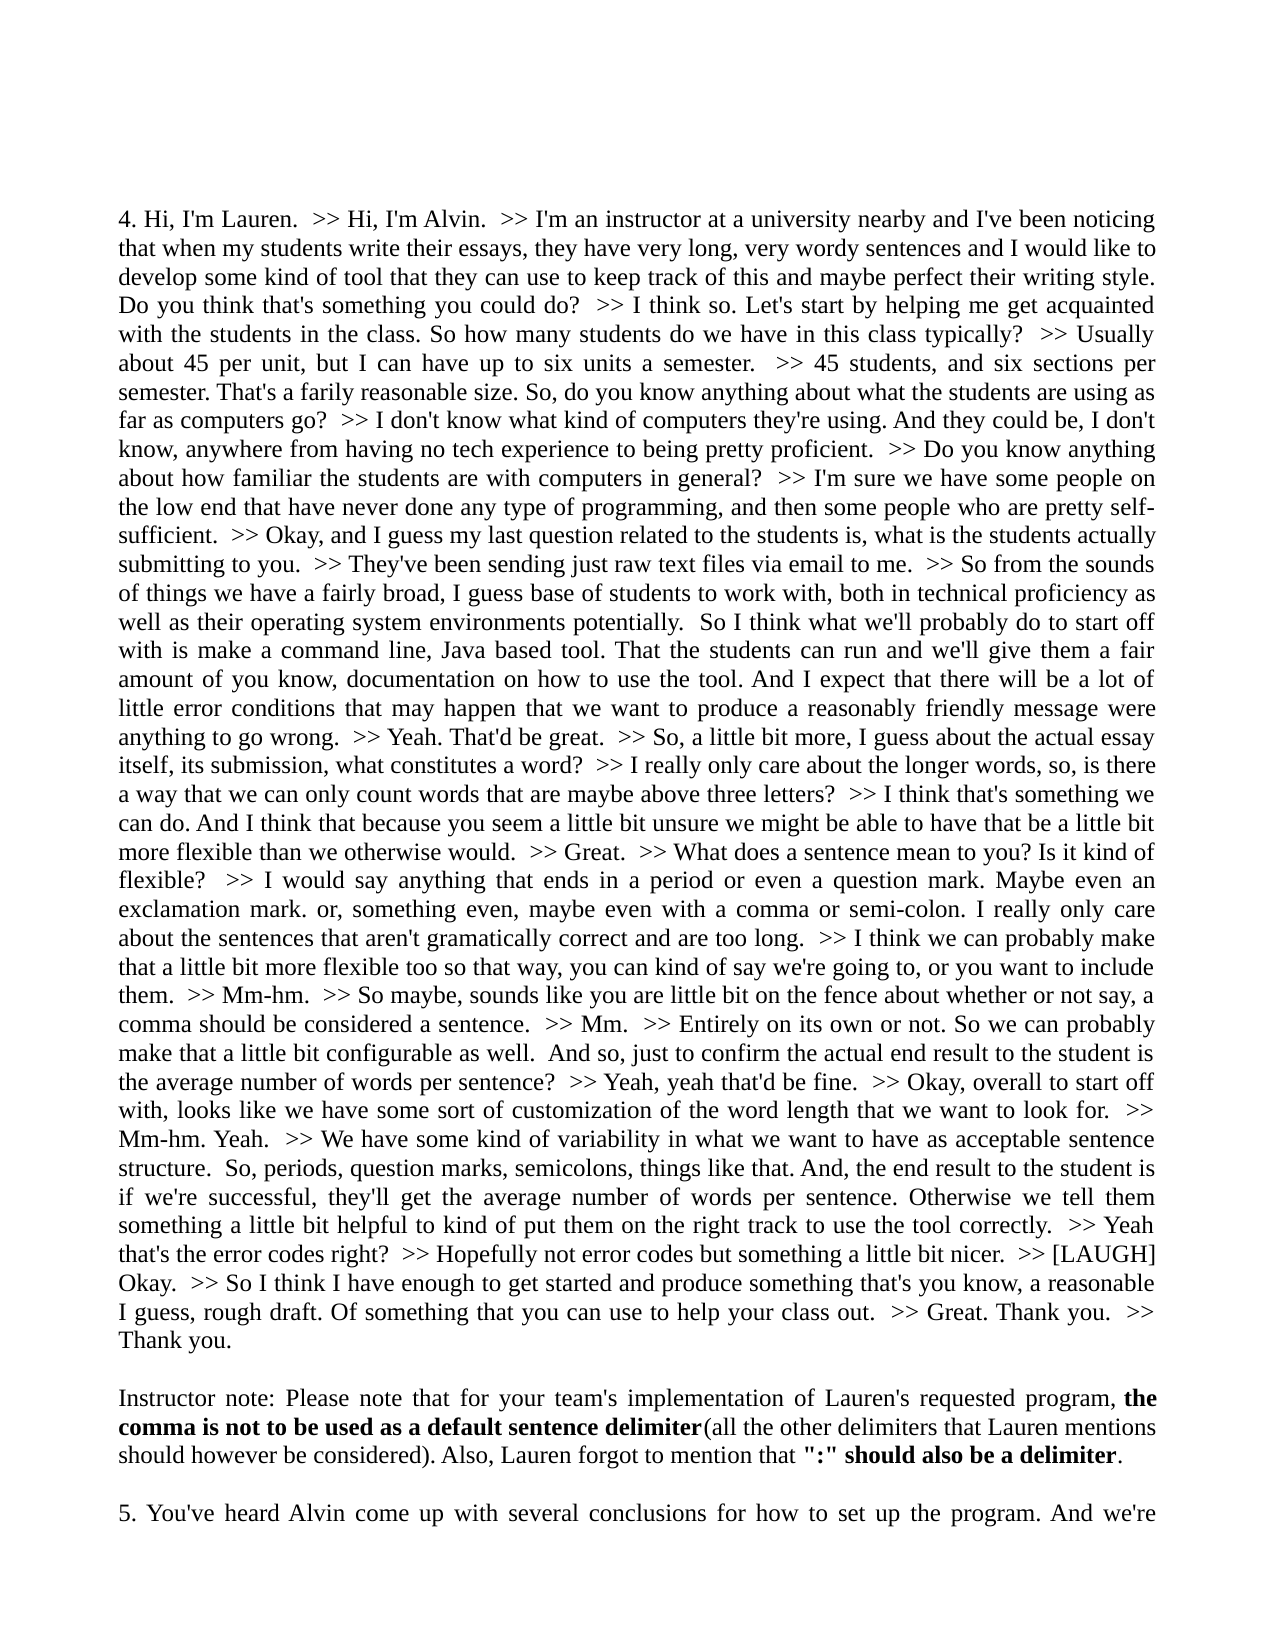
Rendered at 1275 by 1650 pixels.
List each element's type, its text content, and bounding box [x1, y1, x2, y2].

text 5. You've heard Alvin come up with several conclusions for how to set up the program. And we're [118, 1498, 1157, 1527]
text 4. Hi, I'm Lauren. >> Hi, I'm Alvin. >> I'm an instructor at a university nearby and I've been noticing that when my students write their essays, they have very long, very wordy sentences and I would like to develop some kind of tool that they can use to keep track of this and maybe perfect their writing style. Do you think that's something you could do? >> I think so. Let's start by helping me get acquainted with the students in the class. So how many students do we have in this class typically? >> Usually about 45 per unit, but I can have up to six units a semester. >> 45 students, and six sections per semester. That's a farily reasonable size. So, do you know anything about what the students are using as far as computers go? >> I don't know what kind of computers they're using. And they could be, I don't know, anywhere from having no tech experience to being pretty proficient. >> Do you know anything about how familiar the students are with computers in general? >> I'm sure we have some people on the low end that have never done any type of programming, and then some people who are pretty self-sufficient. >> Okay, and I guess my last question related to the students is, what is the students actually submitting to you. >> They've been sending just raw text files via email to me. >> So from the sounds of things we have a fairly broad, I guess base of students to work with, both in technical proficiency as well as their operating system environments potentially. So I think what we'll probably do to start off with is make a command line, Java based tool. That the students can run and we'll give them a fair amount of you know, documentation on how to use the tool. And I expect that there will be a lot of little error conditions that may happen that we want to produce a reasonably friendly message were anything to go wrong. >> Yeah. That'd be great. >> So, a little bit more, I guess about the actual essay itself, its submission, what constitutes a word? >> I really only care about the longer words, so, is there a way that we can only count words that are maybe above three letters? >> I think that's something we can do. And I think that because you seem a little bit unsure we might be able to have that be a little bit more flexible than we otherwise would. >> Great. >> What does a sentence mean to you? Is it kind of flexible? >> I would say anything that ends in a period or even a question mark. Maybe even an exclamation mark. or, something even, maybe even with a comma or semi-colon. I really only care about the sentences that aren't gramatically correct and are too long. >> I think we can probably make that a little bit more flexible too so that way, you can kind of say we're going to, or you want to include them. >> Mm-hm. >> So maybe, sounds like you are little bit on the fence about whether or not say, a comma should be considered a sentence. >> Mm. >> Entirely on its own or not. So we can probably make that a little bit configurable as well. And so, just to confirm the actual end result to the student is the average number of words per sentence? >> Yeah, yeah that'd be fine. >> Okay, overall to start off with, looks like we have some sort of customization of the word length that we want to look for. >> Mm-hm. Yeah. >> We have some kind of variability in what we want to have as acceptable sentence structure. So, periods, question marks, semicolons, things like that. And, the end result to the student is if we're successful, they'll get the average number of words per sentence. Otherwise we tell them something a little bit helpful to kind of put them on the right track to use the tool correctly. >> Yeah that's the error codes right? >> Hopefully not error codes but something a little bit nicer. >> [LAUGH] Okay. >> So I think I have enough to get started and produce something that's you know, a reasonable I guess, rough draft. Of something that you can use to help your class out. >> Great. Thank you. >> Thank you. [118, 204, 1157, 1354]
text Instructor note: Please note that for your team's implementation of Lauren's requested program, the comma is not to be used as a default sentence delimiter(all the other delimiters that Lauren mentions should however be considered). Also, Lauren forgot to mention that ":" should also be a delimiter. [118, 1383, 1157, 1469]
